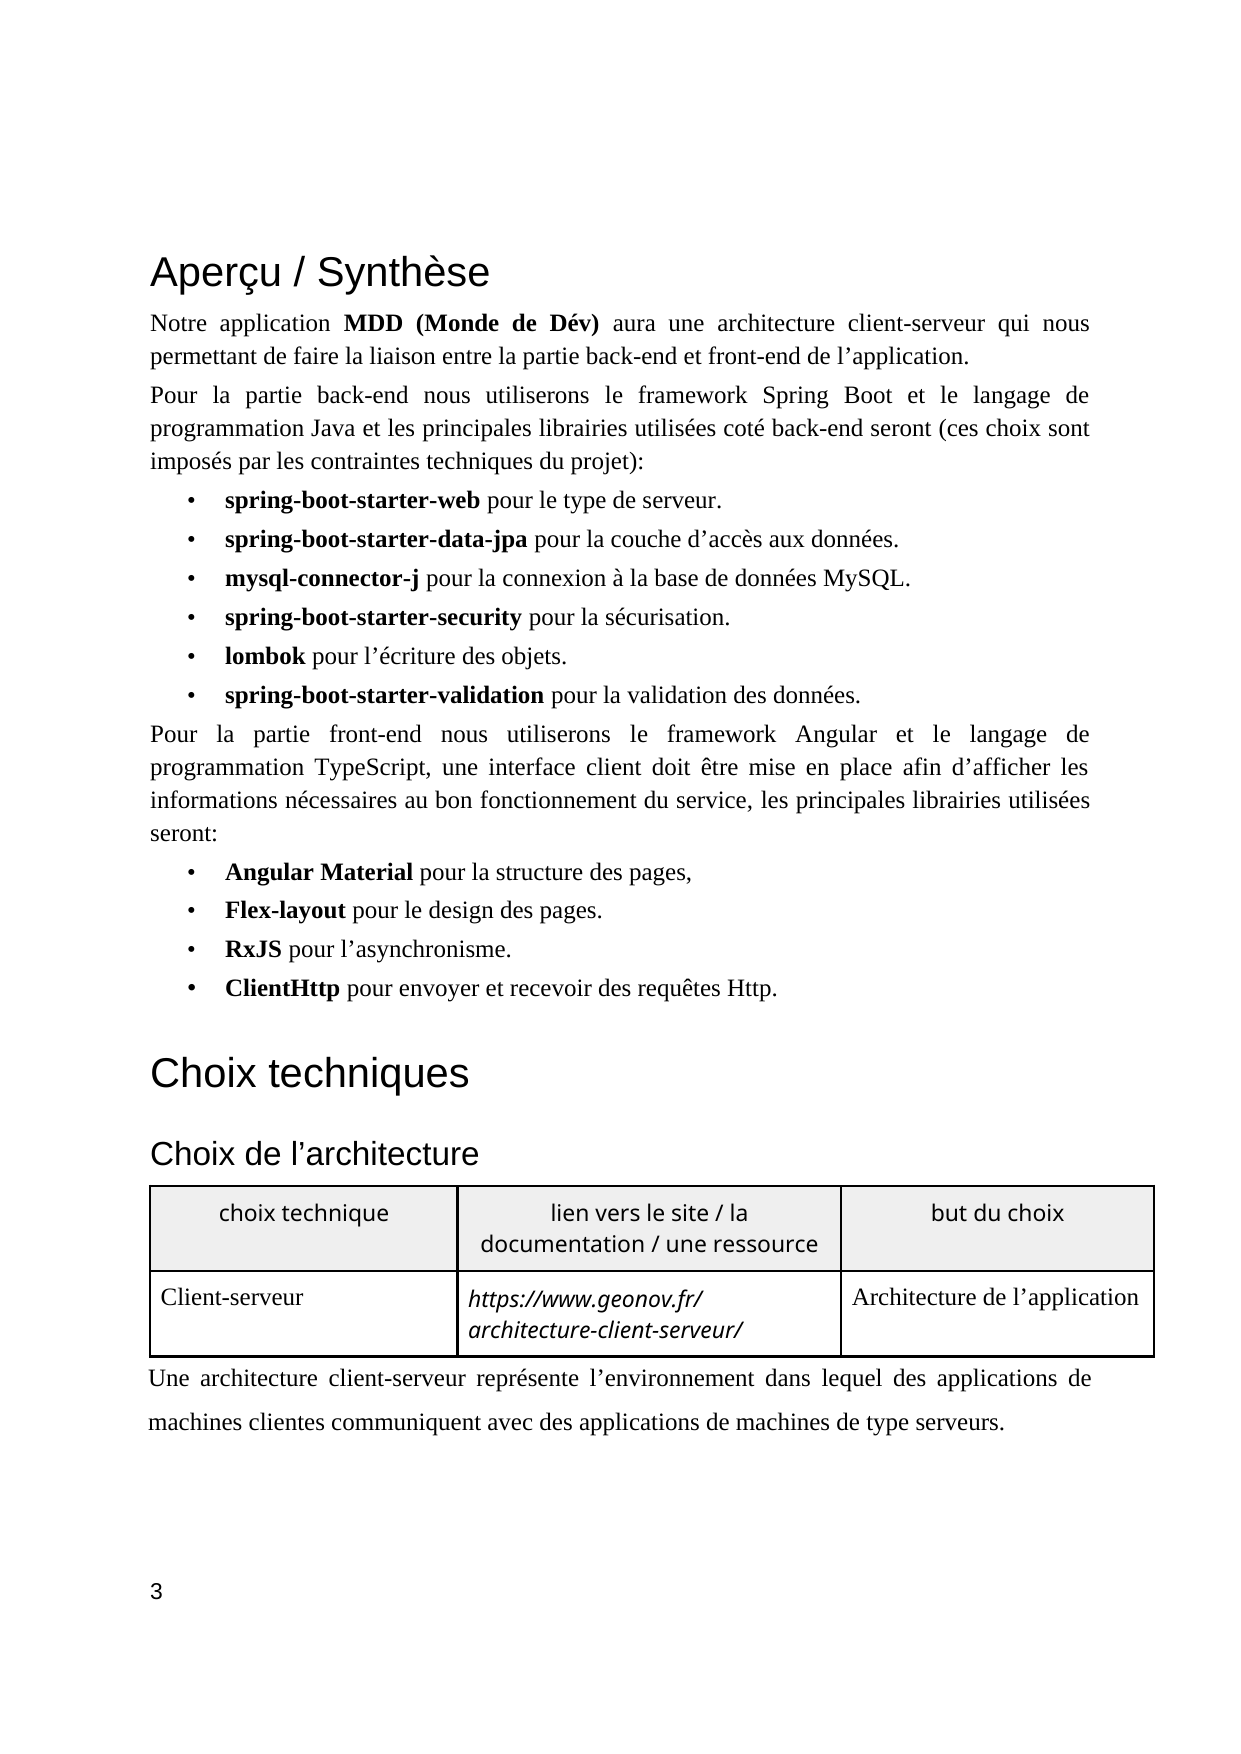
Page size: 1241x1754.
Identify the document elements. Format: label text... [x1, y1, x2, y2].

list spring-boot-starter-data-jpa pour la couche d’accès aux données. [187, 524, 1090, 553]
list Angular Material pour la structure des pages, [187, 857, 1090, 885]
table_header lien vers le site / la documentation / une ressource [459, 1187, 840, 1270]
text Pour la partie back-end nous utiliserons le framework Spring Boot et le langage de programmation Java et les principales librairies utilisées coté back-end seront (ces choix sont imposés par les contraintes techniques du projet): [150, 380, 1090, 475]
list spring-boot-starter-validation pour la validation des données. [187, 680, 1090, 708]
table_header but du choix [842, 1187, 1153, 1270]
table_cell Architecture de l’application [842, 1272, 1153, 1355]
list Flex-layout pour le design des pages. [187, 896, 1090, 924]
list lombok pour l’écriture des objets. [187, 641, 1090, 669]
subtitle Choix de l’architecture [150, 1134, 1090, 1172]
text Pour la partie front-end nous utiliserons le framework Angular et le langage de programmation TypeScript, une interface client doit être mise en place afin d’afficher les informations nécessaires au bon fonctionnement du service, les principales librairies utilisées seront: [150, 719, 1090, 846]
text Notre application MDD (Monde de Dév) aura une architecture client-serveur qui nous permettant de faire la liaison entre la partie back-end et front-end de l’application. [150, 308, 1090, 370]
table_header choix technique [151, 1187, 456, 1270]
table_cell https://www.geonov.fr/architecture-client-serveur/ [459, 1272, 840, 1355]
subtitle Aperçu / Synthèse [150, 247, 1090, 295]
text Une architecture client-serveur représente l’environnement dans lequel des applications de machines clientes communiquent avec des applications de machines de type serveurs. [148, 1363, 1092, 1435]
subtitle Choix techniques [150, 1048, 1090, 1096]
table_cell Client-serveur [151, 1272, 456, 1355]
list mysql-connector-j pour la connexion à la base de données MySQL. [187, 563, 1090, 592]
list ClientHttp pour envoyer et recevoir des requêtes Http. [187, 973, 1090, 1002]
list spring-boot-starter-web pour le type de serveur. [187, 485, 1090, 514]
list spring-boot-starter-security pour la sécurisation. [187, 602, 1090, 631]
list RxJS pour l’asynchronisme. [187, 934, 1090, 963]
